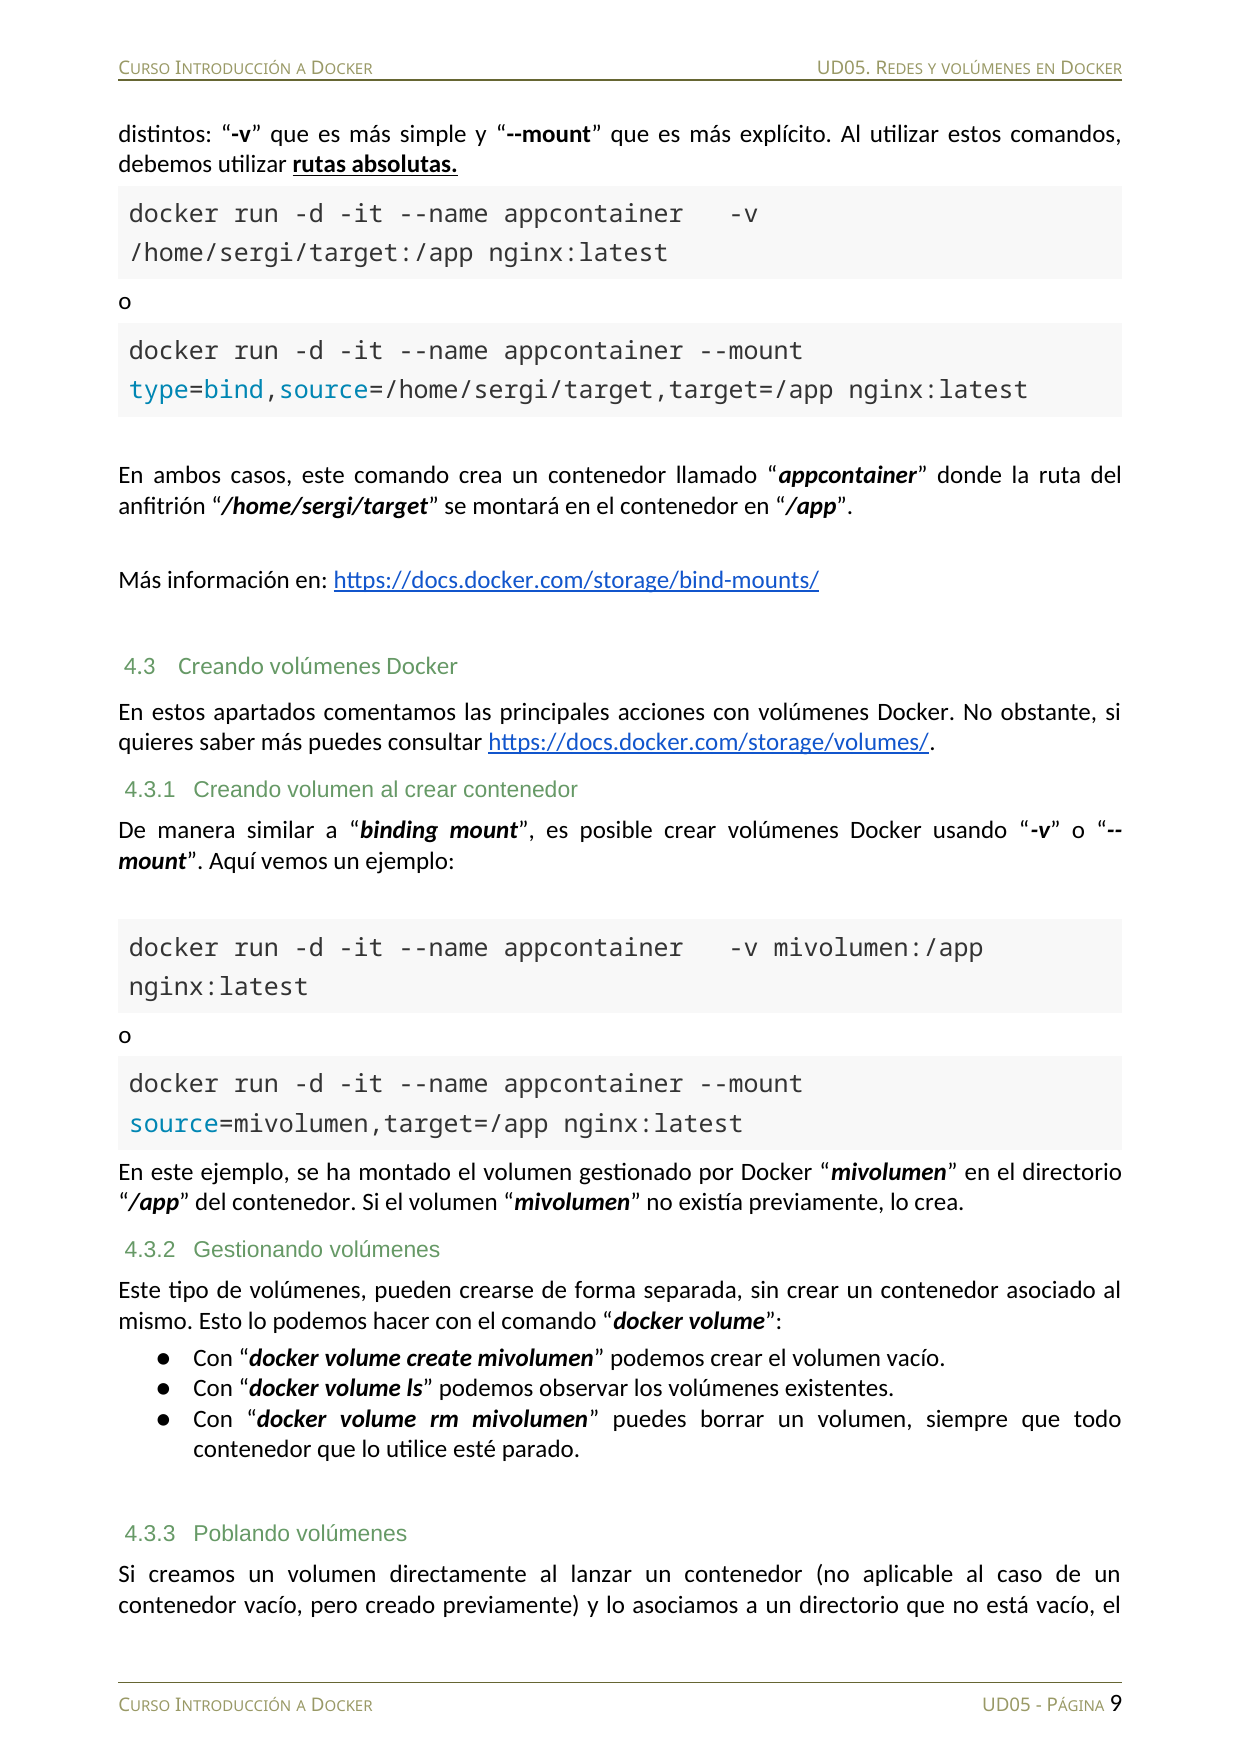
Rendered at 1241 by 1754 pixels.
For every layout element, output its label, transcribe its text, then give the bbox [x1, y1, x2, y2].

text De manera similar a “binding mount”, es posible crear volúmenes Docker usando “-v” o “--mount”. Aquí vemos un ejemplo: [118, 814, 1122, 875]
table_header docker run -d -it --name appcontainer --mount type=bind,source=/home/sergi/target,target=/app nginx:latest [118, 323, 1122, 417]
text distintos: “-v” que es más simple y “--mount” que es más explícito. Al utilizar estos comandos, debemos utilizar rutas absolutas. [118, 118, 1122, 179]
text Si creamos un volumen directamente al lanzar un contenedor (no aplicable al caso de un contenedor vacío, pero creado previamente) y lo asociamos a un directorio que no está vacío, el [118, 1558, 1122, 1619]
list Con “docker volume rm mivolumen” puedes borrar un volumen, siempre que todo contenedor que lo utilice esté parado. [156, 1403, 1122, 1464]
text o [118, 286, 1122, 316]
list Con “docker volume create mivolumen” podemos crear el volumen vacío. [156, 1342, 1122, 1372]
text En este ejemplo, se ha montado el volumen gestionado por Docker “mivolumen” en el directorio “/app” del contenedor. Si el volumen “mivolumen” no existía previamente, lo crea. [118, 1156, 1122, 1217]
table_header docker run -d -it --name appcontainer -v /home/sergi/target:/app nginx:latest [118, 186, 1122, 279]
subtitle Gestionando volúmenes [118, 1236, 1122, 1262]
subtitle Poblando volúmenes [118, 1520, 1122, 1546]
list Con “docker volume ls” podemos observar los volúmenes existentes. [156, 1372, 1122, 1403]
table_header docker run -d -it --name appcontainer --mount source=mivolumen,target=/app nginx:latest [118, 1056, 1122, 1150]
text Más información en: https://docs.docker.com/storage/bind-mounts/ [118, 564, 1122, 594]
table_header docker run -d -it --name appcontainer -v mivolumen:/app nginx:latest [118, 919, 1122, 1013]
text o [118, 1019, 1122, 1049]
text En estos apartados comentamos las principales acciones con volúmenes Docker. No obstante, si quieres saber más puedes consultar https://docs.docker.com/storage/volumes/. [118, 696, 1122, 757]
text Este tipo de volúmenes, pueden crearse de forma separada, sin crear un contenedor asociado al mismo. Esto lo podemos hacer con el comando “docker volume”: [118, 1274, 1122, 1335]
subtitle Creando volumen al crear contenedor [118, 776, 1122, 802]
subtitle Creando volúmenes Docker [118, 650, 1122, 681]
text En ambos casos, este comando crea un contenedor llamado “appcontainer” donde la ruta del anfitrión “/home/sergi/target” se montará en el contenedor en “/app”. [118, 459, 1122, 521]
